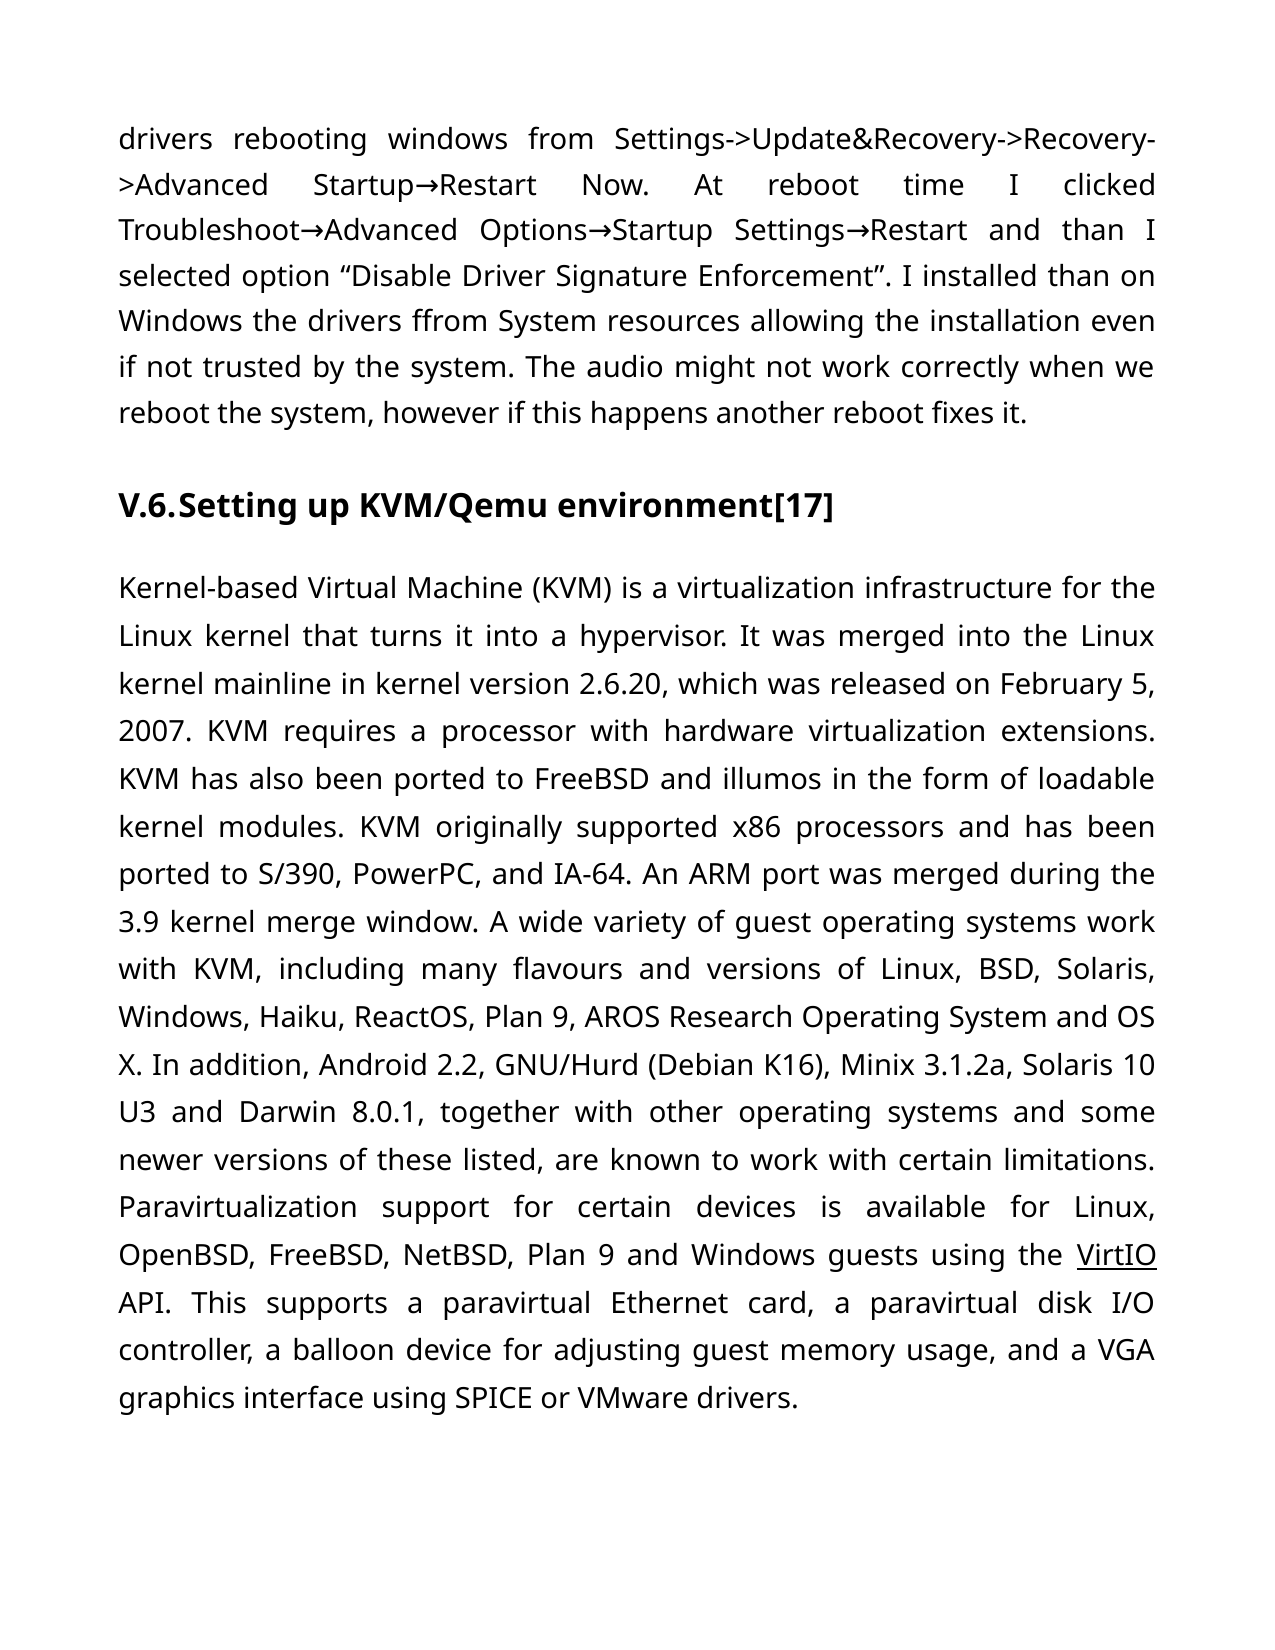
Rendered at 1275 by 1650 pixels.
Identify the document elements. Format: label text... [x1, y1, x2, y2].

text drivers rebooting windows from Settings->Update&Recovery->Recovery->Advanced Startup→Restart Now. At reboot time I clicked Troubleshoot→Advanced Options→Startup Settings→Restart and than I selected option “Disable Driver Signature Enforcement”. I installed than on Windows the drivers ffrom System resources allowing the installation even if not trusted by the system. The audio might not work correctly when we reboot the system, however if this happens another reboot fixes it. [118, 118, 1157, 432]
subtitle Setting up KVM/Qemu environment[17] [118, 482, 1157, 527]
text Kernel-based Virtual Machine (KVM) is a virtualization infrastructure for the Linux kernel that turns it into a hypervisor. It was merged into the Linux kernel mainline in kernel version 2.6.20, which was released on February 5, 2007. KVM requires a processor with hardware virtualization extensions. KVM has also been ported to FreeBSD and illumos in the form of loadable kernel modules. KVM originally supported x86 processors and has been ported to S/390, PowerPC, and IA-64. An ARM port was merged during the 3.9 kernel merge window. A wide variety of guest operating systems work with KVM, including many flavours and versions of Linux, BSD, Solaris, Windows, Haiku, ReactOS, Plan 9, AROS Research Operating System and OS X. In addition, Android 2.2, GNU/Hurd (Debian K16), Minix 3.1.2a, Solaris 10 U3 and Darwin 8.0.1, together with other operating systems and some newer versions of these listed, are known to work with certain limitations. Paravirtualization support for certain devices is available for Linux, OpenBSD, FreeBSD, NetBSD, Plan 9 and Windows guests using the VirtIO API. This supports a paravirtual Ethernet card, a paravirtual disk I/O controller, a balloon device for adjusting guest memory usage, and a VGA graphics interface using SPICE or VMware drivers. [118, 568, 1157, 1417]
